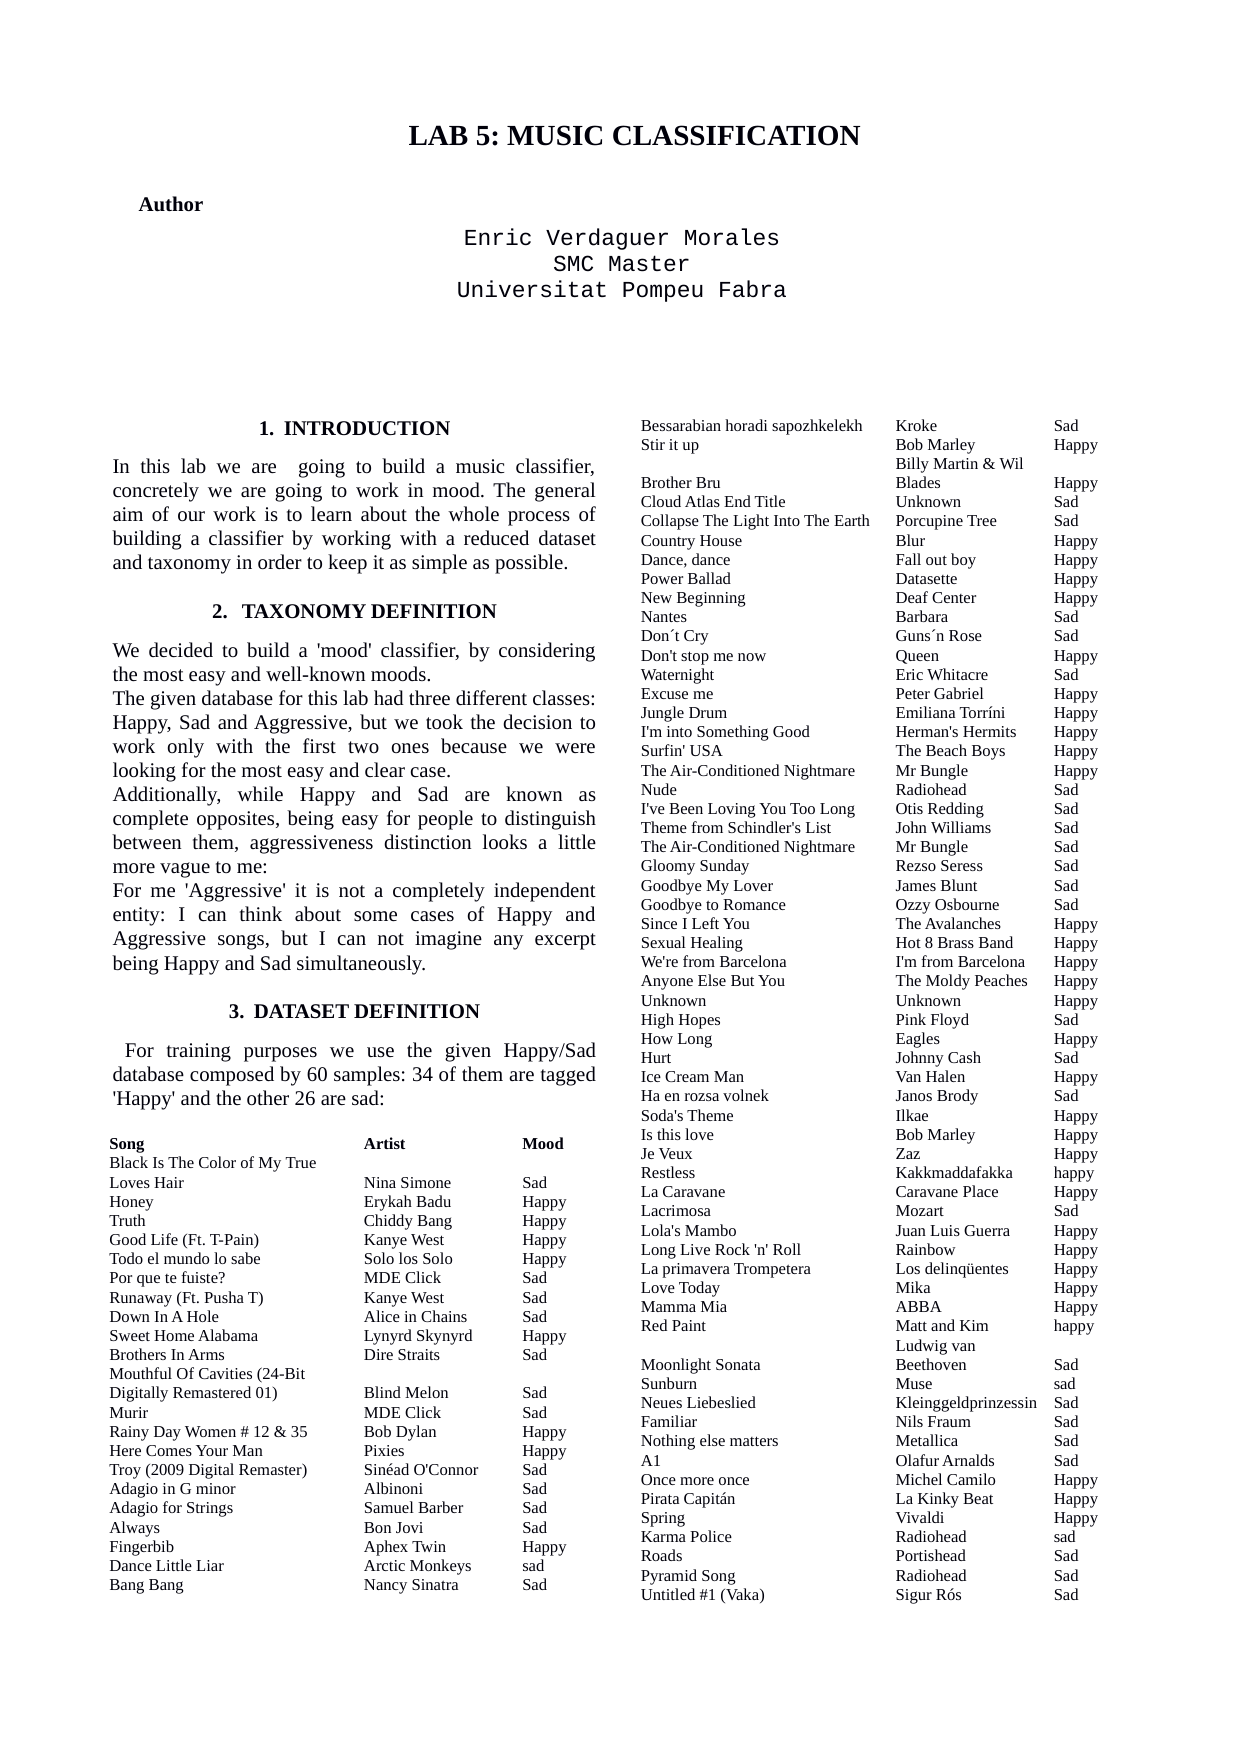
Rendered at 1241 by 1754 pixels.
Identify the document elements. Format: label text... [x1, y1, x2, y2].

table_cell Sad [1050, 818, 1122, 837]
text In this lab we are going to build a music classifier, concretely we are going to work in mood. The general aim of our work is to learn about the whole process of building a classifier by working with a reduced dataset and taxonomy in order to keep it as simple as possible. [112, 454, 596, 574]
table_cell Erykah Badu [361, 1192, 519, 1211]
table_cell Alice in Chains [361, 1307, 519, 1326]
table_cell Troy (2009 Digital Remaster) [106, 1460, 361, 1479]
table_cell La Caravane [638, 1182, 892, 1201]
table_cell Rainy Day Women # 12 & 35 [106, 1422, 361, 1441]
table_cell The Beach Boys [892, 741, 1050, 760]
table_cell Sad [519, 1364, 590, 1402]
table_cell Goodbye to Romance [638, 895, 892, 914]
table_cell Jungle Drum [638, 703, 892, 722]
table_cell Pink Floyd [892, 1010, 1050, 1029]
table_cell Don´t Cry [638, 626, 892, 645]
table_cell Lacrimosa [638, 1201, 892, 1220]
text For training purposes we use the given Happy/Sad database composed by 60 samples: 34 of them are tagged 'Happy' and the other 26 are sad: [112, 1038, 596, 1110]
table_cell The Moldy Peaches [892, 971, 1050, 990]
table_cell Sad [1050, 1335, 1122, 1374]
table_cell Nancy Sinatra [361, 1575, 519, 1594]
table_cell Country House [638, 530, 892, 549]
table_cell Happy [1050, 971, 1122, 990]
table_cell Mr Bungle [892, 760, 1050, 779]
table_cell Bessarabian horadi sapozhkelekh [638, 415, 892, 434]
table_cell Bob Dylan [361, 1422, 519, 1441]
table_cell Neues Liebeslied [638, 1393, 892, 1412]
table_cell Happy [519, 1441, 590, 1460]
table_cell Sad [1050, 492, 1122, 511]
table_cell Always [106, 1518, 361, 1537]
title LAB 5: MUSIC CLASSIFICATION [216, 118, 1053, 152]
table_cell Caravane Place [892, 1182, 1050, 1201]
table_cell The Air-Conditioned Nightmare [638, 760, 892, 779]
table_cell Mouthful Of Cavities (24-Bit Digitally Remastered 01) [106, 1364, 361, 1402]
table_cell Happy [1050, 1220, 1122, 1239]
table_cell Billy Martin & Wil Blades [892, 454, 1050, 492]
table_cell Sad [1050, 1393, 1122, 1412]
table_cell MDE Click [361, 1268, 519, 1287]
table_cell Fingerbib [106, 1537, 361, 1556]
table_cell Sad [1050, 607, 1122, 626]
table_cell Happy [1050, 1105, 1122, 1124]
text Additionally, while Happy and Sad are known as complete opposites, being easy for people to distinguish between them, aggressiveness distinction looks a little more vague to me: [112, 782, 596, 878]
table_cell Soda's Theme [638, 1105, 892, 1124]
table_cell Los delinqüentes [892, 1259, 1050, 1278]
table_cell Happy [1050, 722, 1122, 741]
table_cell Happy [1050, 990, 1122, 1009]
table_cell La primavera Trompetera [638, 1259, 892, 1278]
table_cell Happy [1050, 1240, 1122, 1259]
table_cell Adagio in G minor [106, 1479, 361, 1498]
table_cell Happy [1050, 1144, 1122, 1163]
table_cell Red Paint [638, 1316, 892, 1335]
table_cell Happy [1050, 1182, 1122, 1201]
table_cell Janos Brody [892, 1086, 1050, 1105]
table_cell Happy [1050, 1125, 1122, 1144]
table_header Artist [361, 1134, 519, 1153]
table_cell Sad [1050, 1565, 1122, 1584]
table_cell I'm from Barcelona [892, 952, 1050, 971]
table_cell I'm into Something Good [638, 722, 892, 741]
table_cell Nothing else matters [638, 1431, 892, 1450]
table_cell Happy [1050, 1278, 1122, 1297]
table_cell Porcupine Tree [892, 511, 1050, 530]
table_cell Metallica [892, 1431, 1050, 1450]
table_cell Happy [1050, 703, 1122, 722]
table_cell Happy [519, 1211, 590, 1230]
table_cell Barbara [892, 607, 1050, 626]
table_cell High Hopes [638, 1010, 892, 1029]
table_cell Michel Camilo [892, 1470, 1050, 1489]
table_cell Nils Fraum [892, 1412, 1050, 1431]
table_cell Happy [1050, 569, 1122, 588]
table_cell Deaf Center [892, 588, 1050, 607]
table_cell Happy [1050, 588, 1122, 607]
table_cell Black Is The Color of My True Loves Hair [106, 1153, 361, 1192]
table_cell Sad [1050, 875, 1122, 894]
table_header Song [106, 1134, 361, 1153]
table_cell A1 [638, 1450, 892, 1469]
table_cell Rainbow [892, 1240, 1050, 1259]
table_cell Sigur Rós [892, 1585, 1050, 1604]
text For me 'Aggressive' it is not a completely independent entity: I can think about some cases of Happy and Aggressive songs, but I can not imagine any excerpt being Happy and Sad simultaneously. [112, 878, 596, 974]
table_cell Sunburn [638, 1374, 892, 1393]
table_cell Mr Bungle [892, 837, 1050, 856]
table_cell Eric Whitacre [892, 665, 1050, 684]
table_cell Dance, dance [638, 550, 892, 569]
table_cell Todo el mundo lo sabe [106, 1249, 361, 1268]
table_cell Sad [1050, 837, 1122, 856]
table_cell Sad [1050, 1412, 1122, 1431]
table_cell Sad [1050, 415, 1122, 434]
table_cell Sad [1050, 1048, 1122, 1067]
table_cell Surfin' USA [638, 741, 892, 760]
table_cell Mika [892, 1278, 1050, 1297]
table_cell Datasette [892, 569, 1050, 588]
table_cell Lynyrd Skynyrd [361, 1326, 519, 1345]
table_cell Bang Bang [106, 1575, 361, 1594]
table_cell Arctic Monkeys [361, 1556, 519, 1575]
table_cell Guns´n Rose [892, 626, 1050, 645]
table_cell Hot 8 Brass Band [892, 933, 1050, 952]
table_cell Pixies [361, 1441, 519, 1460]
table_cell Blind Melon [361, 1364, 519, 1402]
table_cell Happy [1050, 1470, 1122, 1489]
table_cell Dance Little Liar [106, 1556, 361, 1575]
table_cell Don't stop me now [638, 645, 892, 664]
table_cell Mozart [892, 1201, 1050, 1220]
table_cell Ludwig van Beethoven [892, 1335, 1050, 1374]
table_cell Sweet Home Alabama [106, 1326, 361, 1345]
subtitle TAXONOMY DEFINITION [112, 599, 596, 623]
table_cell Happy [519, 1537, 590, 1556]
table_cell Nantes [638, 607, 892, 626]
table_cell Happy [1050, 760, 1122, 779]
table_cell Sad [1050, 1201, 1122, 1220]
table_cell Matt and Kim [892, 1316, 1050, 1335]
table_cell Sad [519, 1307, 590, 1326]
table_cell Solo los Solo [361, 1249, 519, 1268]
table_cell Samuel Barber [361, 1498, 519, 1517]
table_header Mood [519, 1134, 590, 1153]
table_cell Sad [1050, 1585, 1122, 1604]
table_cell Happy [519, 1422, 590, 1441]
table_cell Happy [1050, 914, 1122, 933]
table_cell Peter Gabriel [892, 684, 1050, 703]
table_cell Sad [1050, 895, 1122, 914]
table_cell Karma Police [638, 1527, 892, 1546]
table_cell Portishead [892, 1546, 1050, 1565]
table_cell Rezso Seress [892, 856, 1050, 875]
table_cell Bob Marley [892, 435, 1050, 454]
table_cell Murir [106, 1403, 361, 1422]
table_cell Happy [519, 1192, 590, 1211]
table_cell Unknown [638, 990, 892, 1009]
table_cell Sad [1050, 856, 1122, 875]
table_cell Happy [1050, 1297, 1122, 1316]
table_cell Ozzy Osbourne [892, 895, 1050, 914]
table_cell Good Life (Ft. T-Pain) [106, 1230, 361, 1249]
table_cell Blur [892, 530, 1050, 549]
table_cell Enric Verdaguer Morales SMC Master Universitat Pompeu Fabra [127, 226, 1116, 366]
table_cell Happy [1050, 1029, 1122, 1048]
table_cell Juan Luis Guerra [892, 1220, 1050, 1239]
table_cell Goodbye My Lover [638, 875, 892, 894]
table_cell Ice Cream Man [638, 1067, 892, 1086]
table_cell Otis Redding [892, 799, 1050, 818]
table_cell Theme from Schindler's List [638, 818, 892, 837]
table_cell happy [1050, 1316, 1122, 1335]
table_cell Sad [519, 1460, 590, 1479]
table_cell Happy [519, 1230, 590, 1249]
table_cell Runaway (Ft. Pusha T) [106, 1288, 361, 1307]
table_cell Happy [1050, 952, 1122, 971]
table_cell Sad [519, 1518, 590, 1537]
table_cell Kakkmaddafakka [892, 1163, 1050, 1182]
table_cell Happy [519, 1249, 590, 1268]
table_cell Aphex Twin [361, 1537, 519, 1556]
table_cell Mamma Mia [638, 1297, 892, 1316]
text We decided to build a 'mood' classifier, by considering the most easy and well-known moods. [112, 638, 596, 686]
table_cell Untitled #1 (Vaka) [638, 1585, 892, 1604]
table_cell Happy [1050, 645, 1122, 664]
table_cell Long Live Rock 'n' Roll [638, 1240, 892, 1259]
table_cell James Blunt [892, 875, 1050, 894]
table_cell Sad [1050, 1450, 1122, 1469]
table_cell Eagles [892, 1029, 1050, 1048]
table_cell How Long [638, 1029, 892, 1048]
table_cell Sexual Healing [638, 933, 892, 952]
table_cell Power Ballad [638, 569, 892, 588]
table_cell Van Halen [892, 1067, 1050, 1086]
table_cell Sad [1050, 799, 1122, 818]
table_cell Sad [519, 1403, 590, 1422]
table_cell Anyone Else But You [638, 971, 892, 990]
table_cell Moonlight Sonata [638, 1335, 892, 1374]
table_cell sad [1050, 1527, 1122, 1546]
table_cell Happy [1050, 550, 1122, 569]
table_cell Sad [1050, 780, 1122, 799]
table_cell Nude [638, 780, 892, 799]
table_cell Happy [1050, 435, 1122, 454]
table_cell Por que te fuiste? [106, 1268, 361, 1287]
table_cell Kanye West [361, 1288, 519, 1307]
table_cell Unknown [892, 990, 1050, 1009]
table_cell Sad [1050, 665, 1122, 684]
table_cell Happy [1050, 1508, 1122, 1527]
table_cell Sad [1050, 626, 1122, 645]
table_cell Herman's Hermits [892, 722, 1050, 741]
table_cell Sad [519, 1153, 590, 1192]
table_cell Happy [1050, 1259, 1122, 1278]
table_cell Brother Bru [638, 454, 892, 492]
table_cell Is this love [638, 1125, 892, 1144]
table_cell Pirata Capitán [638, 1489, 892, 1508]
table_cell Unknown [892, 492, 1050, 511]
table_cell Waternight [638, 665, 892, 684]
table_cell Muse [892, 1374, 1050, 1393]
table_cell sad [519, 1556, 590, 1575]
table_cell Radiohead [892, 1527, 1050, 1546]
table_cell Cloud Atlas End Title [638, 492, 892, 511]
table_cell Happy [519, 1326, 590, 1345]
table_cell Ilkae [892, 1105, 1050, 1124]
table_cell Sad [519, 1268, 590, 1287]
table_cell Honey [106, 1192, 361, 1211]
table_cell sad [1050, 1374, 1122, 1393]
table_cell Nina Simone [361, 1153, 519, 1192]
table_cell Dire Straits [361, 1345, 519, 1364]
table_cell The Air-Conditioned Nightmare [638, 837, 892, 856]
subtitle INTRODUCTION [112, 415, 596, 439]
table_cell Radiohead [892, 1565, 1050, 1584]
table_cell New Beginning [638, 588, 892, 607]
table_cell Happy [1050, 454, 1122, 492]
table_cell happy [1050, 1163, 1122, 1182]
table_cell Sad [519, 1345, 590, 1364]
table_cell Since I Left You [638, 914, 892, 933]
table_cell Kroke [892, 415, 1050, 434]
table_cell Sad [1050, 1546, 1122, 1565]
table_cell Once more once [638, 1470, 892, 1489]
table_cell Fall out boy [892, 550, 1050, 569]
table_cell Sinéad O'Connor [361, 1460, 519, 1479]
table_cell I've Been Loving You Too Long [638, 799, 892, 818]
table_cell Johnny Cash [892, 1048, 1050, 1067]
table_cell Restless [638, 1163, 892, 1182]
table_cell Spring [638, 1508, 892, 1527]
table_cell Collapse The Light Into The Earth [638, 511, 892, 530]
table_cell Sad [519, 1498, 590, 1517]
table_cell Sad [519, 1479, 590, 1498]
table_cell Happy [1050, 741, 1122, 760]
table_cell Happy [1050, 1067, 1122, 1086]
table_cell Pyramid Song [638, 1565, 892, 1584]
table_cell John Williams [892, 818, 1050, 837]
table_cell Je Veux [638, 1144, 892, 1163]
table_cell Radiohead [892, 780, 1050, 799]
table_cell Chiddy Bang [361, 1211, 519, 1230]
table_cell Kanye West [361, 1230, 519, 1249]
table_cell Ha en rozsa volnek [638, 1086, 892, 1105]
table_cell Adagio for Strings [106, 1498, 361, 1517]
subtitle DATASEt DEFINITION [112, 999, 596, 1023]
table_cell Down In A Hole [106, 1307, 361, 1326]
text The given database for this lab had three different classes: Happy, Sad and Aggressive, but we took the decision to work only with the first two ones because we were looking for the most easy and clear case. [112, 686, 596, 782]
table_cell Hurt [638, 1048, 892, 1067]
table_cell Happy [1050, 530, 1122, 549]
table_cell Vivaldi [892, 1508, 1050, 1527]
table_cell Happy [1050, 933, 1122, 952]
table_cell Gloomy Sunday [638, 856, 892, 875]
table_cell La Kinky Beat [892, 1489, 1050, 1508]
table_cell Kleinggeldprinzessin [892, 1393, 1050, 1412]
table_cell Roads [638, 1546, 892, 1565]
table_cell Brothers In Arms [106, 1345, 361, 1364]
table_cell Albinoni [361, 1479, 519, 1498]
table_cell Excuse me [638, 684, 892, 703]
table_cell Emiliana Torríni [892, 703, 1050, 722]
table_cell Sad [1050, 1086, 1122, 1105]
table_cell Olafur Arnalds [892, 1450, 1050, 1469]
table_cell Sad [519, 1288, 590, 1307]
table_cell Bob Marley [892, 1125, 1050, 1144]
table_cell MDE Click [361, 1403, 519, 1422]
table_cell Happy [1050, 1489, 1122, 1508]
table_cell Here Comes Your Man [106, 1441, 361, 1460]
table_cell Familiar [638, 1412, 892, 1431]
table_cell Sad [519, 1575, 590, 1594]
table_cell Truth [106, 1211, 361, 1230]
table_cell Stir it up [638, 435, 892, 454]
table_cell The Avalanches [892, 914, 1050, 933]
table_cell We're from Barcelona [638, 952, 892, 971]
table_cell Happy [1050, 684, 1122, 703]
table_cell Queen [892, 645, 1050, 664]
table_cell ABBA [892, 1297, 1050, 1316]
table_cell Sad [1050, 511, 1122, 530]
table_cell Lola's Mambo [638, 1220, 892, 1239]
table_cell Bon Jovi [361, 1518, 519, 1537]
table_cell Zaz [892, 1144, 1050, 1163]
table_cell Love Today [638, 1278, 892, 1297]
table_header Author [127, 192, 1116, 226]
table_cell Sad [1050, 1431, 1122, 1450]
table_cell Sad [1050, 1010, 1122, 1029]
